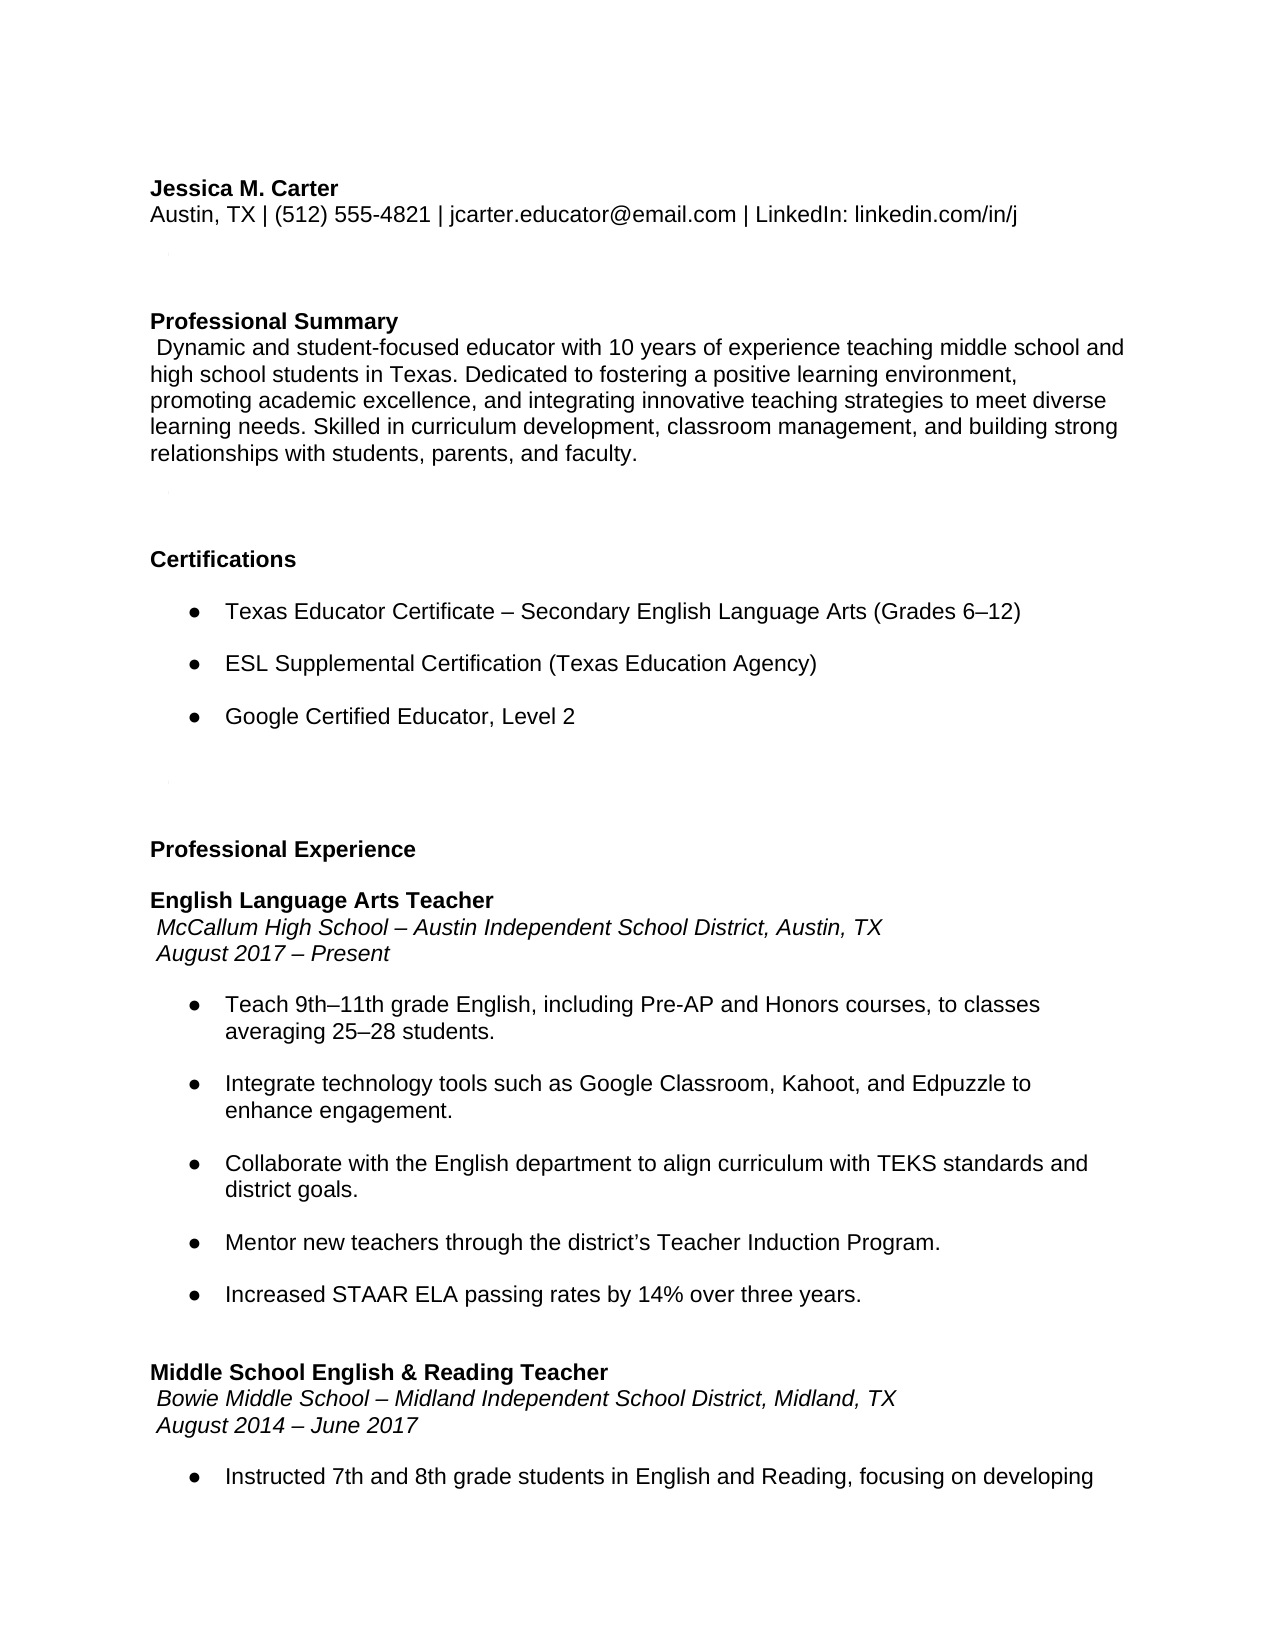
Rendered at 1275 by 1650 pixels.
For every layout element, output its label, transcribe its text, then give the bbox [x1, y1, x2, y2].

list Increased STAAR ELA passing rates by 14% over three years. [187, 1281, 1125, 1334]
list Instructed 7th and 8th grade students in English and Reading, focusing on developing [187, 1463, 1125, 1489]
text Professional Summary Dynamic and student-focused educator with 10 years of experience teaching middle school and high school students in Texas. Dedicated to fostering a positive learning environment, promoting academic excellence, and integrating innovative teaching strategies to meet diverse learning needs. Skilled in curriculum development, classroom management, and building strong relationships with students, parents, and faculty. [150, 308, 1125, 466]
text Certifications [150, 546, 1125, 573]
list Integrate technology tools such as Google Classroom, Kahoot, and Edpuzzle to enhance engagement. [187, 1070, 1125, 1149]
text Middle School English & Reading Teacher Bowie Middle School – Midland Independent School District, Midland, TX August 2014 – June 2017 [150, 1359, 1125, 1438]
list Teach 9th–11th grade English, including Pre-AP and Honors courses, to classes averaging 25–28 students. [187, 991, 1125, 1070]
list ESL Supplemental Certification (Texas Education Agency) [187, 650, 1125, 703]
list Texas Educator Certificate – Secondary English Language Arts (Grades 6–12) [187, 598, 1125, 650]
text English Language Arts Teacher McCallum High School – Austin Independent School District, Austin, TX August 2017 – Present [150, 887, 1125, 966]
list Google Certified Educator, Level 2 [187, 703, 1125, 756]
list Mentor new teachers through the district’s Teacher Induction Program. [187, 1228, 1125, 1281]
list Collaborate with the English department to align curriculum with TEKS standards and district goals. [187, 1149, 1125, 1228]
text Jessica M. Carter Austin, TX | (512) 555-4821 | jcarter.educator@email.com | LinkedIn: linkedin.com/in/j [150, 175, 1125, 228]
text Professional Experience [150, 836, 1125, 862]
